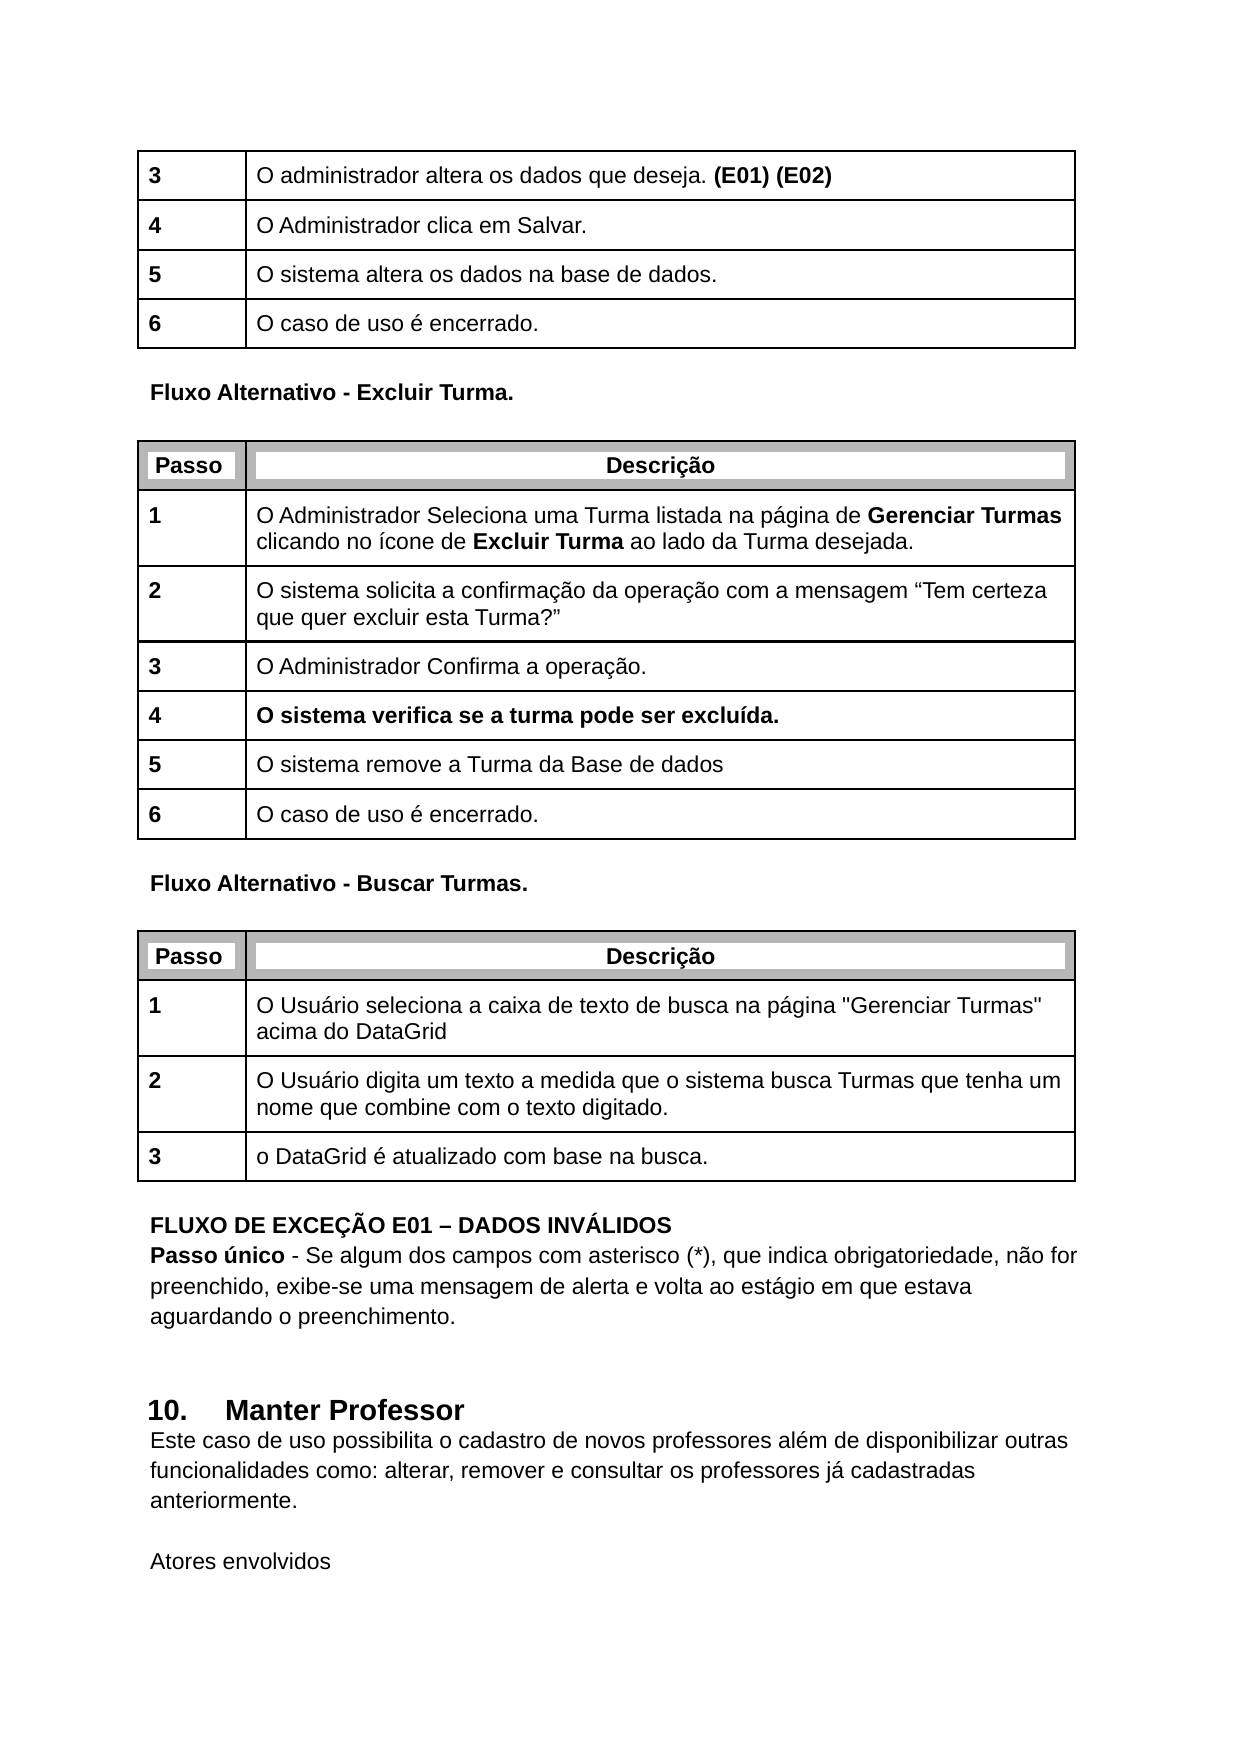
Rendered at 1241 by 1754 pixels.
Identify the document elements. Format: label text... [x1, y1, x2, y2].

text Fluxo Alternativo - Excluir Turma. [150, 379, 1090, 406]
text Fluxo Alternativo - Buscar Turmas. [150, 870, 1090, 896]
table_cell 5 [139, 741, 245, 788]
table_cell O sistema solicita a confirmação da operação com a mensagem “Tem certeza que quer excluir esta Turma?” [247, 567, 1074, 640]
table_cell 5 [139, 251, 245, 298]
table_cell O Administrador clica em Salvar. [247, 201, 1074, 248]
table_cell O sistema remove a Turma da Base de dados [247, 741, 1074, 788]
table_cell 4 [139, 201, 245, 248]
table_cell O sistema altera os dados na base de dados. [247, 251, 1074, 298]
table_cell 3 [139, 1133, 245, 1180]
table_cell O caso de uso é encerrado. [247, 790, 1074, 837]
subtitle Manter Professor [187, 1393, 1090, 1427]
table_cell O sistema verifica se a turma pode ser excluída. [247, 692, 1074, 739]
table_header Descrição [247, 442, 1074, 489]
table_cell 2 [139, 567, 245, 640]
table_cell O caso de uso é encerrado. [247, 300, 1074, 347]
table_cell 3 [139, 643, 245, 689]
table_cell O Usuário digita um texto a medida que o sistema busca Turmas que tenha um nome que combine com o texto digitado. [247, 1057, 1074, 1131]
table_cell 1 [139, 491, 245, 565]
table_cell 1 [139, 981, 245, 1055]
table_cell o DataGrid é atualizado com base na busca. [247, 1133, 1074, 1180]
table_cell 4 [139, 692, 245, 739]
table_cell 3 [139, 152, 245, 199]
text FLUXO DE EXCEÇÃO E01 – DADOS INVÁLIDOS [150, 1212, 1090, 1238]
table_cell O Administrador Confirma a operação. [247, 643, 1074, 689]
table_cell 6 [139, 790, 245, 837]
table_cell 2 [139, 1057, 245, 1131]
table_cell O administrador altera os dados que deseja. (E01) (E02) [247, 152, 1074, 199]
table_cell O Usuário seleciona a caixa de texto de busca na página "Gerenciar Turmas" acima do DataGrid [247, 981, 1074, 1055]
text Atores envolvidos [150, 1548, 1090, 1574]
text Este caso de uso possibilita o cadastro de novos professores além de disponibilizar outras funcionalidades como: alterar, remover e consultar os professores já cadastradas anteriormente. [150, 1427, 1090, 1514]
table_header Passo [139, 442, 245, 489]
text Passo único - Se algum dos campos com asterisco (*), que indica obrigatoriedade, não for preenchido, exibe-se uma mensagem de alerta e volta ao estágio em que estava aguardando o preenchimento. [150, 1242, 1090, 1329]
table_cell O Administrador Seleciona uma Turma listada na página de Gerenciar Turmas clicando no ícone de Excluir Turma ao lado da Turma desejada. [247, 491, 1074, 565]
table_header Passo [139, 932, 245, 979]
table_header Descrição [247, 932, 1074, 979]
table_cell 6 [139, 300, 245, 347]
